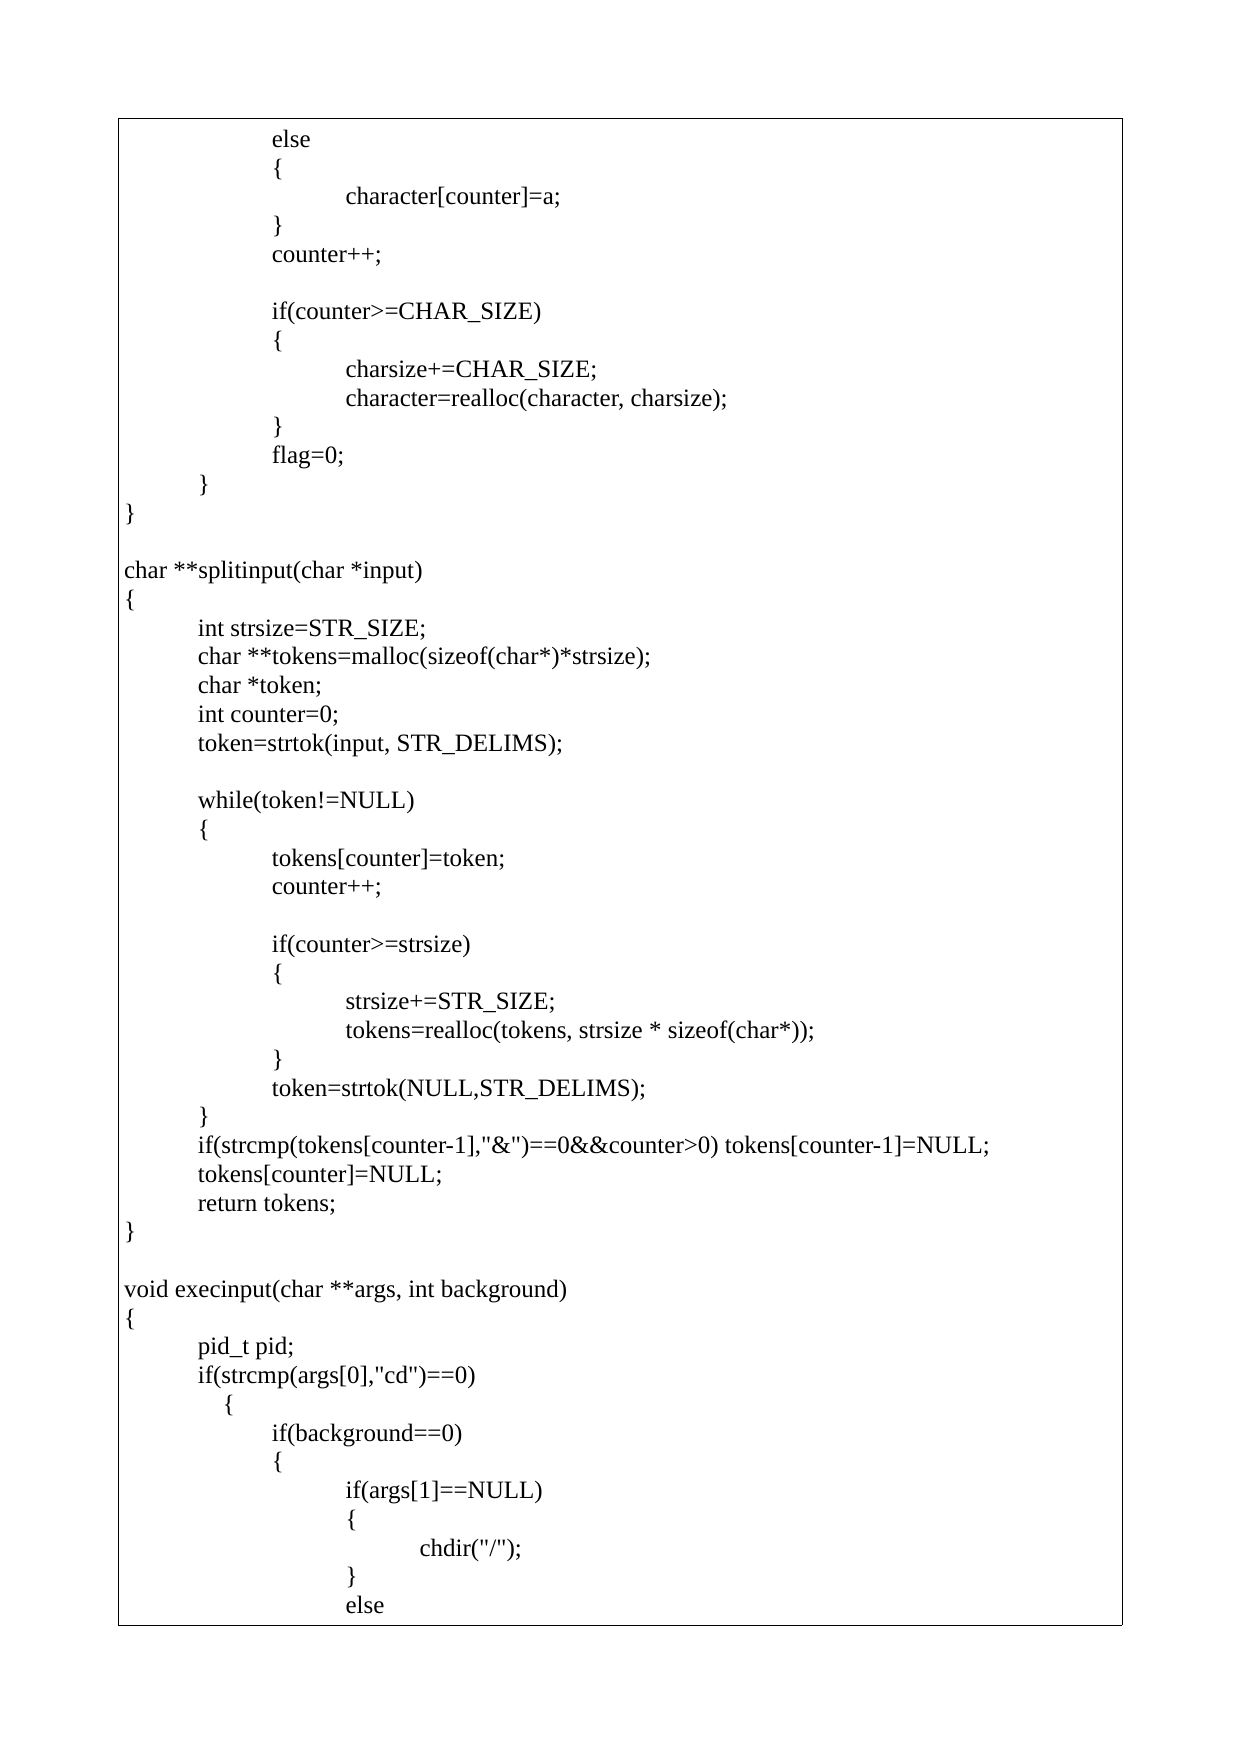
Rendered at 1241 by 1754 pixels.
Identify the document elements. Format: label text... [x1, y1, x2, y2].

table_header else { character[counter]=a; } counter++; if(counter>=CHAR_SIZE) { charsize+=CHAR_SIZE; character=realloc(character, charsize); } flag=0; } } char **splitinput(char *input) { int strsize=STR_SIZE; char **tokens=malloc(sizeof(char*)*strsize); char *token; int counter=0; token=strtok(input, STR_DELIMS); while(token!=NULL) { tokens[counter]=token; counter++; if(counter>=strsize) { strsize+=STR_SIZE; tokens=realloc(tokens, strsize * sizeof(char*)); } token=strtok(NULL,STR_DELIMS); } if(strcmp(tokens[counter-1],"&")==0&&counter>0) tokens[counter-1]=NULL; tokens[counter]=NULL; return tokens; } void execinput(char **args, int background) { pid_t pid; if(strcmp(args[0],"cd")==0) { if(background==0) { if(args[1]==NULL) { chdir("/"); } else [119, 119, 1122, 1625]
